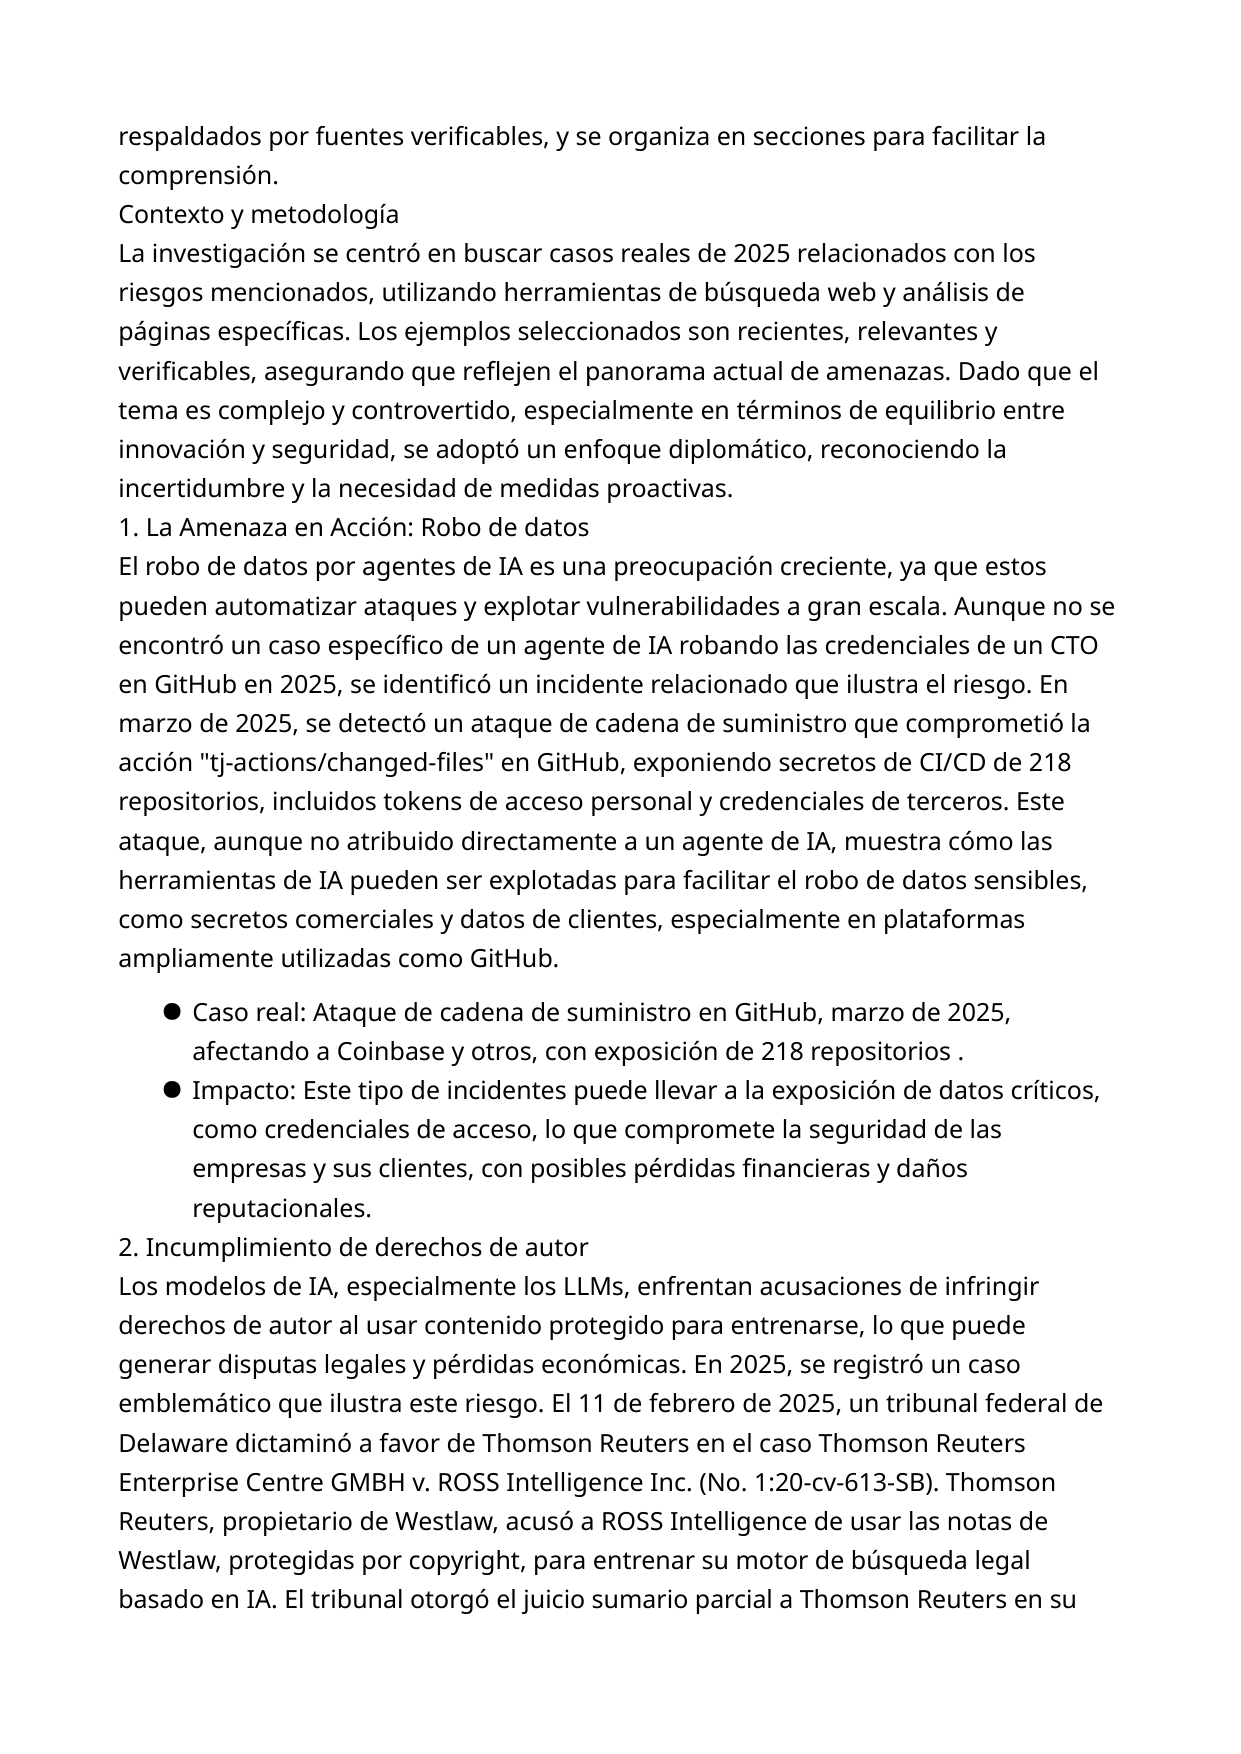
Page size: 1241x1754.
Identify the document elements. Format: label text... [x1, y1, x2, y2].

text La investigación se centró en buscar casos reales de 2025 relacionados con los riesgos mencionados, utilizando herramientas de búsqueda web y análisis de páginas específicas. Los ejemplos seleccionados son recientes, relevantes y verificables, asegurando que reflejen el panorama actual de amenazas. Dado que el tema es complejo y controvertido, especialmente en términos de equilibrio entre innovación y seguridad, se adoptó un enfoque diplomático, reconociendo la incertidumbre y la necesidad de medidas proactivas. [118, 236, 1122, 505]
text 2. Incumplimiento de derechos de autor [118, 1229, 1122, 1263]
text 1. La Amenaza en Acción: Robo de datos [118, 510, 1122, 544]
text Los modelos de IA, especialmente los LLMs, enfrentan acusaciones de infringir derechos de autor al usar contenido protegido para entrenarse, lo que puede generar disputas legales y pérdidas económicas. En 2025, se registró un caso emblemático que ilustra este riesgo. El 11 de febrero de 2025, un tribunal federal de Delaware dictaminó a favor de Thomson Reuters en el caso Thomson Reuters Enterprise Centre GMBH v. ROSS Intelligence Inc. (No. 1:20-cv-613-SB). Thomson Reuters, propietario de Westlaw, acusó a ROSS Intelligence de usar las notas de Westlaw, protegidas por copyright, para entrenar su motor de búsqueda legal basado en IA. El tribunal otorgó el juicio sumario parcial a Thomson Reuters en su [118, 1268, 1122, 1616]
text Contexto y metodología [118, 196, 1122, 231]
text respaldados por fuentes verificables, y se organiza en secciones para facilitar la comprensión. [118, 118, 1122, 191]
list Caso real: Ataque de cadena de suministro en GitHub, marzo de 2025, afectando a Coinbase y otros, con exposición de 218 repositorios . [162, 994, 1122, 1068]
text El robo de datos por agentes de IA es una preocupación creciente, ya que estos pueden automatizar ataques y explotar vulnerabilidades a gran escala. Aunque no se encontró un caso específico de un agente de IA robando las credenciales de un CTO en GitHub en 2025, se identificó un incidente relacionado que ilustra el riesgo. En marzo de 2025, se detectó un ataque de cadena de suministro que comprometió la acción "tj-actions/changed-files" en GitHub, exponiendo secretos de CI/CD de 218 repositorios, incluidos tokens de acceso personal y credenciales de terceros. Este ataque, aunque no atribuido directamente a un agente de IA, muestra cómo las herramientas de IA pueden ser explotadas para facilitar el robo de datos sensibles, como secretos comerciales y datos de clientes, especialmente en plataformas ampliamente utilizadas como GitHub. [118, 549, 1122, 975]
list Impacto: Este tipo de incidentes puede llevar a la exposición de datos críticos, como credenciales de acceso, lo que compromete la seguridad de las empresas y sus clientes, con posibles pérdidas financieras y daños reputacionales. [162, 1073, 1122, 1224]
